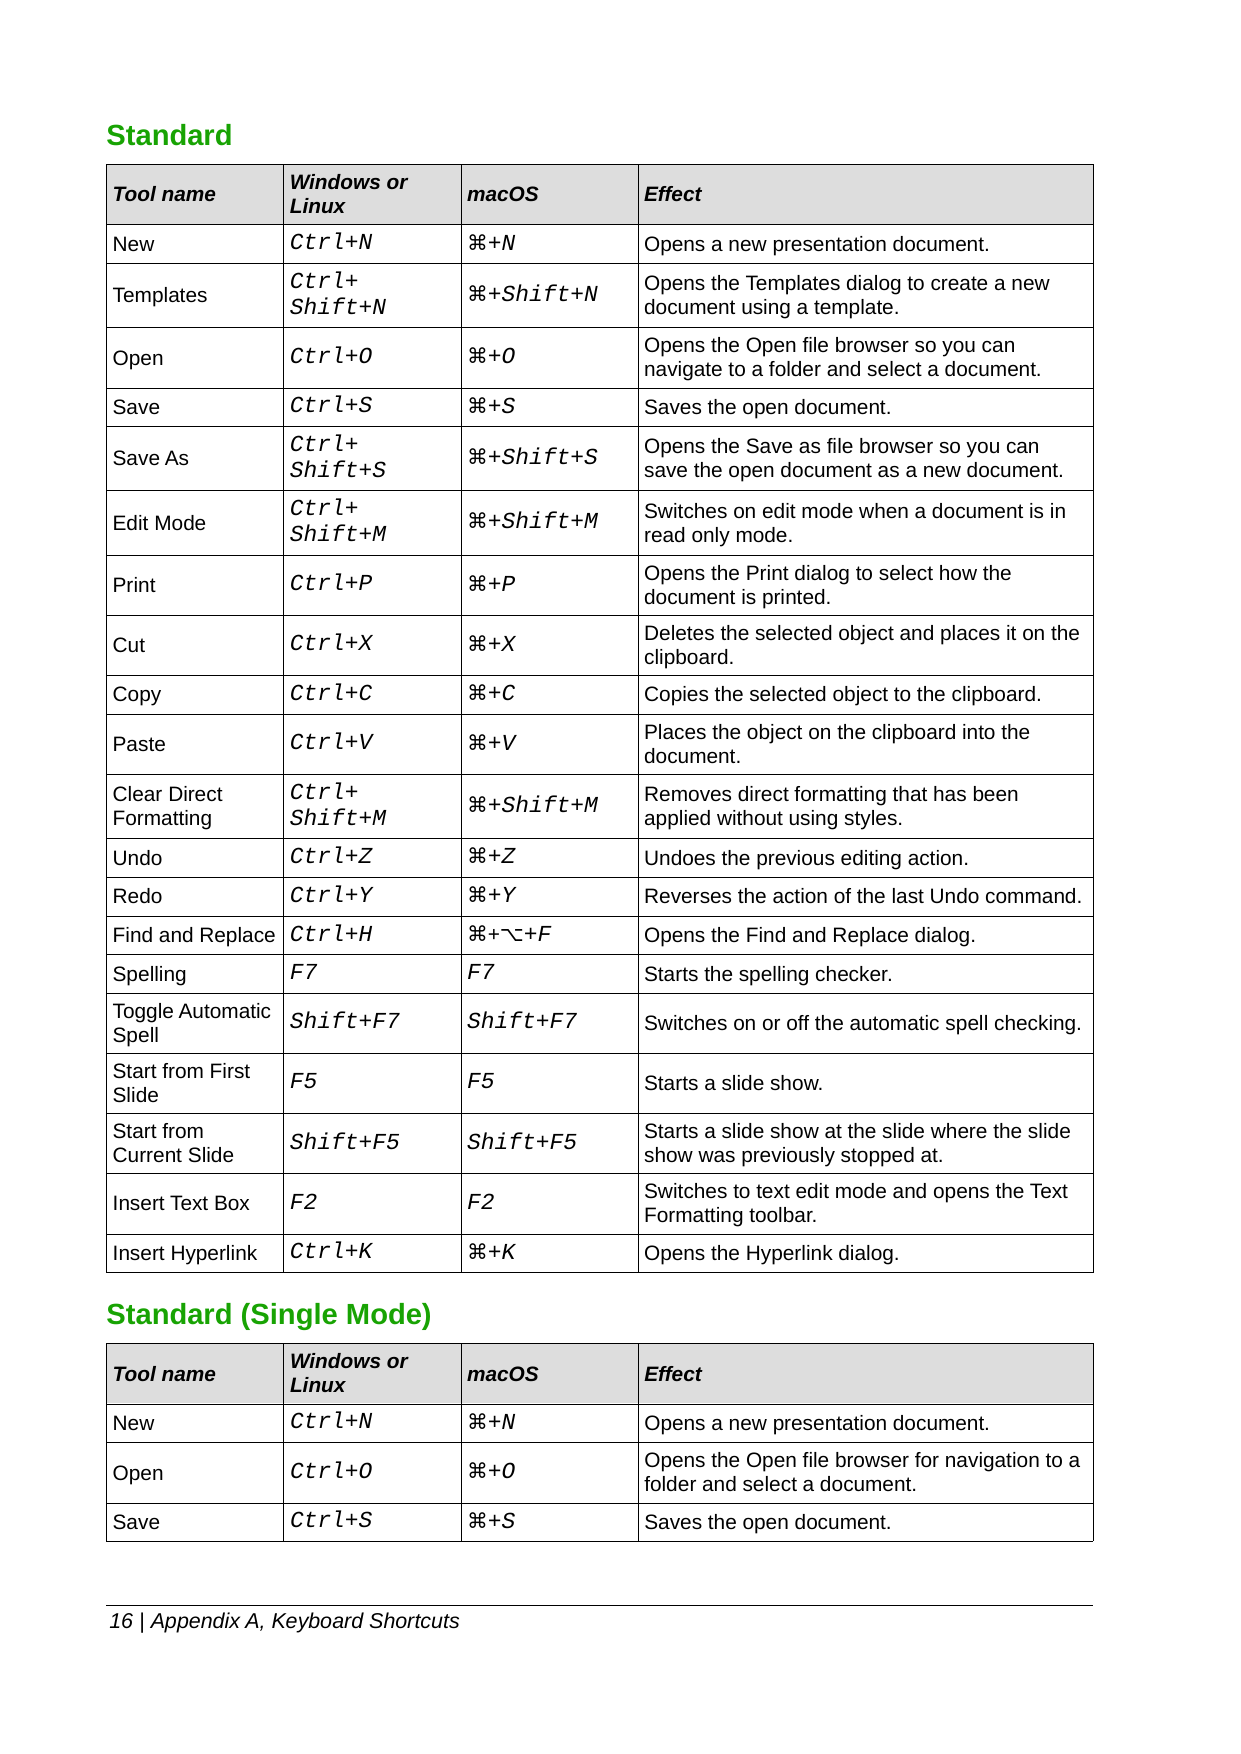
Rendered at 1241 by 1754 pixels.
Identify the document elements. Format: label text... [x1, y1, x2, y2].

table_cell ⌘+C [462, 676, 638, 714]
table_cell Ctrl+S [284, 389, 461, 426]
table_cell Copies the selected object to the clipboard. [639, 676, 1093, 714]
table_cell F5 [462, 1054, 638, 1113]
table_cell Open [107, 328, 283, 387]
subtitle Standard [106, 118, 1093, 152]
table_cell Ctrl+N [284, 225, 461, 263]
table_header Effect [639, 1344, 1093, 1403]
table_cell ⌘+O [462, 328, 638, 387]
table_cell Save [107, 1504, 283, 1541]
table_cell Ctrl+S [284, 1504, 461, 1541]
table_cell Start from Current Slide [107, 1114, 283, 1173]
table_cell Find and Replace [107, 917, 283, 954]
table_cell Ctrl+O [284, 328, 461, 387]
table_cell Opens the Print dialog to select how the document is printed. [639, 556, 1093, 615]
table_cell Save [107, 389, 283, 426]
table_cell Copy [107, 676, 283, 714]
table_cell Starts a slide show. [639, 1054, 1093, 1113]
table_cell Open [107, 1443, 283, 1502]
table_cell F7 [462, 955, 638, 993]
table_cell ⌘+Y [462, 878, 638, 916]
table_cell ⌘+Shift+M [462, 775, 638, 838]
table_cell ⌘+Shift+N [462, 264, 638, 327]
table_cell Ctrl+C [284, 676, 461, 714]
table_header Windows or Linux [284, 1344, 461, 1403]
table_cell New [107, 1405, 283, 1442]
table_cell Print [107, 556, 283, 615]
table_cell Opens the Templates dialog to create a new document using a template. [639, 264, 1093, 327]
table_cell Templates [107, 264, 283, 327]
subtitle Standard (Single Mode) [106, 1297, 1093, 1331]
table_cell ⌘+S [462, 389, 638, 426]
table_cell Switches to text edit mode and opens the Text Formatting toolbar. [639, 1174, 1093, 1233]
table_cell Start from First Slide [107, 1054, 283, 1113]
table_cell ⌘+V [462, 715, 638, 774]
table_cell Shift+F7 [284, 994, 461, 1053]
table_cell Ctrl+K [284, 1235, 461, 1272]
table_cell Insert Text Box [107, 1174, 283, 1233]
table_cell Edit Mode [107, 491, 283, 554]
table_cell ⌘+Z [462, 839, 638, 877]
table_cell Opens the Find and Replace dialog. [639, 917, 1093, 954]
table_cell Insert Hyperlink [107, 1235, 283, 1272]
table_cell Cut [107, 616, 283, 675]
table_cell ⌘+P [462, 556, 638, 615]
table_cell Starts the spelling checker. [639, 955, 1093, 993]
table_cell Toggle Automatic Spell [107, 994, 283, 1053]
table_cell ⌘+N [462, 225, 638, 263]
table_cell Opens the Open file browser so you can navigate to a folder and select a document. [639, 328, 1093, 387]
table_cell ⌘+Shift+S [462, 427, 638, 490]
table_cell F5 [284, 1054, 461, 1113]
table_cell Ctrl+ Shift+M [284, 775, 461, 838]
table_cell Undoes the previous editing action. [639, 839, 1093, 877]
table_cell ⌘+N [462, 1405, 638, 1442]
table_cell Ctrl+Z [284, 839, 461, 877]
table_cell Ctrl+ Shift+M [284, 491, 461, 554]
table_cell Ctrl+ Shift+S [284, 427, 461, 490]
table_cell ⌘+S [462, 1504, 638, 1541]
table_cell Places the object on the clipboard into the document. [639, 715, 1093, 774]
table_cell Redo [107, 878, 283, 916]
table_cell ⌘+O [462, 1443, 638, 1502]
table_cell Opens a new presentation document. [639, 1405, 1093, 1442]
table_cell ⌘+X [462, 616, 638, 675]
table_cell Save As [107, 427, 283, 490]
table_cell Spelling [107, 955, 283, 993]
table_cell Paste [107, 715, 283, 774]
table_cell Ctrl+ Shift+N [284, 264, 461, 327]
table_cell Clear Direct Formatting [107, 775, 283, 838]
table_header macOS [462, 1344, 638, 1403]
table_cell Deletes the selected object and places it on the clipboard. [639, 616, 1093, 675]
table_cell Shift+F7 [462, 994, 638, 1053]
table_cell Switches on edit mode when a document is in read only mode. [639, 491, 1093, 554]
table_cell F2 [462, 1174, 638, 1233]
table_header Effect [639, 165, 1093, 224]
table_cell Ctrl+Y [284, 878, 461, 916]
table_header Tool name [107, 1344, 283, 1403]
table_cell Ctrl+V [284, 715, 461, 774]
table_cell Ctrl+O [284, 1443, 461, 1502]
table_cell Ctrl+H [284, 917, 461, 954]
table_cell Opens the Open file browser for navigation to a folder and select a document. [639, 1443, 1093, 1502]
table_cell New [107, 225, 283, 263]
table_cell Ctrl+X [284, 616, 461, 675]
table_cell Shift+F5 [462, 1114, 638, 1173]
table_cell Opens the Save as file browser so you can save the open document as a new document. [639, 427, 1093, 490]
table_header Windows or Linux [284, 165, 461, 224]
table_cell Saves the open document. [639, 1504, 1093, 1541]
table_cell F7 [284, 955, 461, 993]
table_cell F2 [284, 1174, 461, 1233]
table_cell Opens a new presentation document. [639, 225, 1093, 263]
table_cell ⌘+K [462, 1235, 638, 1272]
table_cell Starts a slide show at the slide where the slide show was previously stopped at. [639, 1114, 1093, 1173]
table_cell ⌘+⌥+F [462, 917, 638, 954]
table_cell Opens the Hyperlink dialog. [639, 1235, 1093, 1272]
table_cell ⌘+Shift+M [462, 491, 638, 554]
table_cell Ctrl+N [284, 1405, 461, 1442]
table_cell Undo [107, 839, 283, 877]
table_cell Ctrl+P [284, 556, 461, 615]
table_cell Switches on or off the automatic spell checking. [639, 994, 1093, 1053]
table_cell Reverses the action of the last Undo command. [639, 878, 1093, 916]
table_cell Shift+F5 [284, 1114, 461, 1173]
table_cell Removes direct formatting that has been applied without using styles. [639, 775, 1093, 838]
table_header macOS [462, 165, 638, 224]
table_header Tool name [107, 165, 283, 224]
table_cell Saves the open document. [639, 389, 1093, 426]
